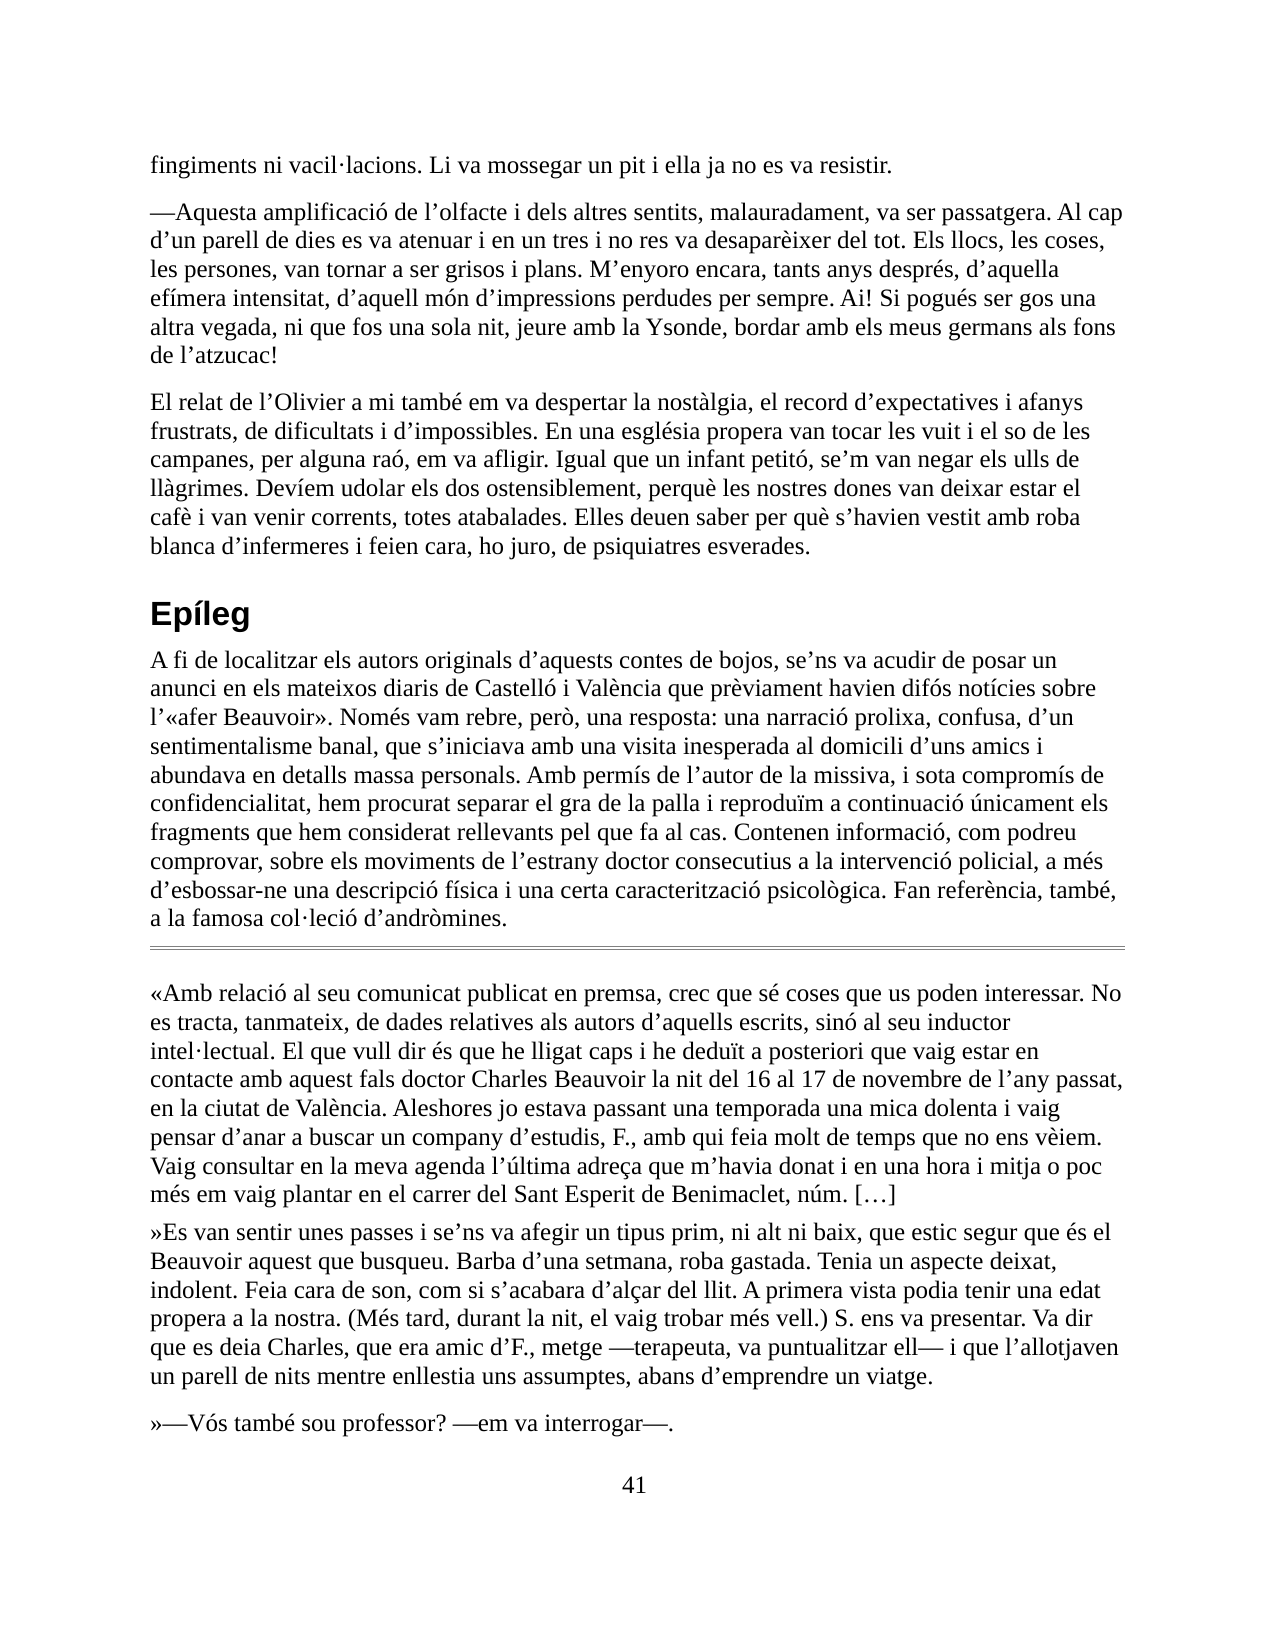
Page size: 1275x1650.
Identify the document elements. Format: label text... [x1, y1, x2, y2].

text El relat de l’Olivier a mi també em va despertar la nostàlgia, el record d’expectatives i afanys frustrats, de dificultats i d’impossibles. En una església propera van tocar les vuit i el so de les campanes, per alguna raó, em va afligir. Igual que un infant petitó, se’m van negar els ulls de llàgrimes. Devíem udolar els dos ostensiblement, perquè les nostres dones van deixar estar el cafè i van venir corrents, totes atabalades. Elles deuen saber per què s’havien vestit amb roba blanca d’infermeres i feien cara, ho juro, de psiquiatres esverades. [150, 387, 1125, 559]
text fingiments ni vacil·lacions. Li va mossegar un pit i ella ja no es va resistir. [150, 150, 1125, 179]
text »—Vós també sou professor? —em va interrogar—. [150, 1408, 1125, 1436]
text A fi de localitzar els autors originals d’aquests contes de bojos, se’ns va acudir de posar un anunci en els mateixos diaris de Castelló i València que prèviament havien difós notícies sobre l’«afer Beauvoir». Només vam rebre, però, una resposta: una narració prolixa, confusa, d’un sentimentalisme banal, que s’iniciava amb una visita inesperada al domicili d’uns amics i abundava en detalls massa personals. Amb permís de l’autor de la missiva, i sota compromís de confidencialitat, hem procurat separar el gra de la palla i reproduïm a continuació únicament els fragments que hem considerat rellevants pel que fa al cas. Contenen informació, com podreu comprovar, sobre els moviments de l’estrany doctor consecutius a la intervenció policial, a més d’esbossar-ne una descripció física i una certa caracterització psicològica. Fan referència, també, a la famosa col·leció d’andròmines. [150, 645, 1125, 932]
text «Amb relació al seu comunicat publicat en premsa, crec que sé coses que us poden interessar. No es tracta, tanmateix, de dades relatives als autors d’aquells escrits, sinó al seu inductor intel·lectual. El que vull dir és que he lligat caps i he deduït a posteriori que vaig estar en contacte amb aquest fals doctor Charles Beauvoir la nit del 16 al 17 de novembre de l’any passat, en la ciutat de València. Aleshores jo estava passant una temporada una mica dolenta i vaig pensar d’anar a buscar un company d’estudis, F., amb qui feia molt de temps que no ens vèiem. Vaig consultar en la meva agenda l’última adreça que m’havia donat i en una hora i mitja o poc més em vaig plantar en el carrer del Sant Esperit de Benimaclet, núm. […] [150, 978, 1125, 1208]
text —Aquesta amplificació de l’olfacte i dels altres sentits, malauradament, va ser passatgera. Al cap d’un parell de dies es va atenuar i en un tres i no res va desaparèixer del tot. Els llocs, les coses, les persones, van tornar a ser grisos i plans. M’enyoro encara, tants anys després, d’aquella efímera intensitat, d’aquell món d’impressions perdudes per sempre. Ai! Si pogués ser gos una altra vegada, ni que fos una sola nit, jeure amb la Ysonde, bordar amb els meus germans als fons de l’atzucac! [150, 197, 1125, 369]
text »Es van sentir unes passes i se’ns va afegir un tipus prim, ni alt ni baix, que estic segur que és el Beauvoir aquest que busqueu. Barba d’una setmana, roba gastada. Tenia un aspecte deixat, indolent. Feia cara de son, com si s’acabara d’alçar del llit. A primera vista podia tenir una edat propera a la nostra. (Més tard, durant la nit, el vaig trobar més vell.) S. ens va presentar. Va dir que es deia Charles, que era amic d’F., metge —terapeuta, va puntualitzar ell— i que l’allotjaven un parell de nits mentre enllestia uns assumptes, abans d’emprendre un viatge. [150, 1217, 1125, 1390]
subtitle Epíleg [150, 593, 1125, 632]
